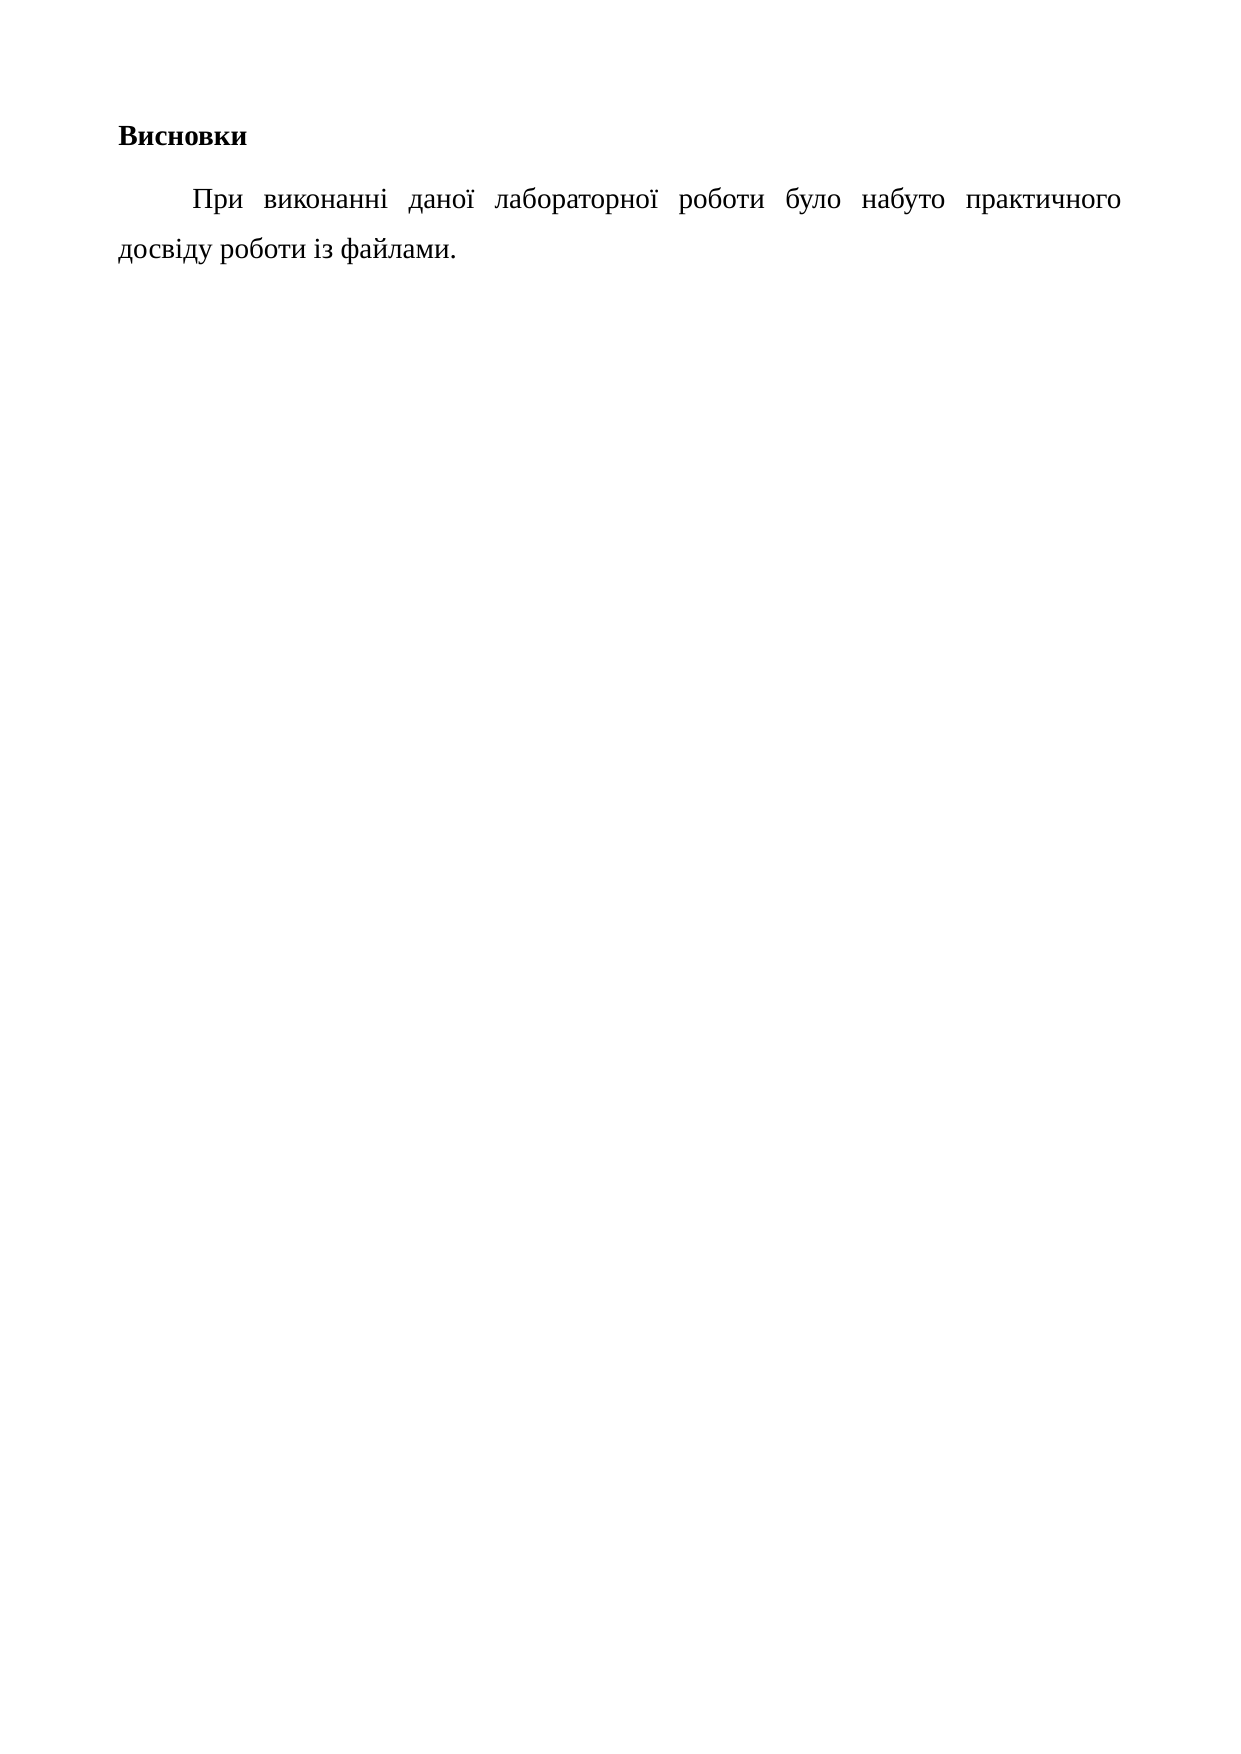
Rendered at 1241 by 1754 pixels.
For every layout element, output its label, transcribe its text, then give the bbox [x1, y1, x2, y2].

text При виконанні даної лабораторної роботи було набуто практичного досвіду роботи із файлами. [118, 181, 1122, 265]
subtitle Висновки [118, 118, 1122, 152]
